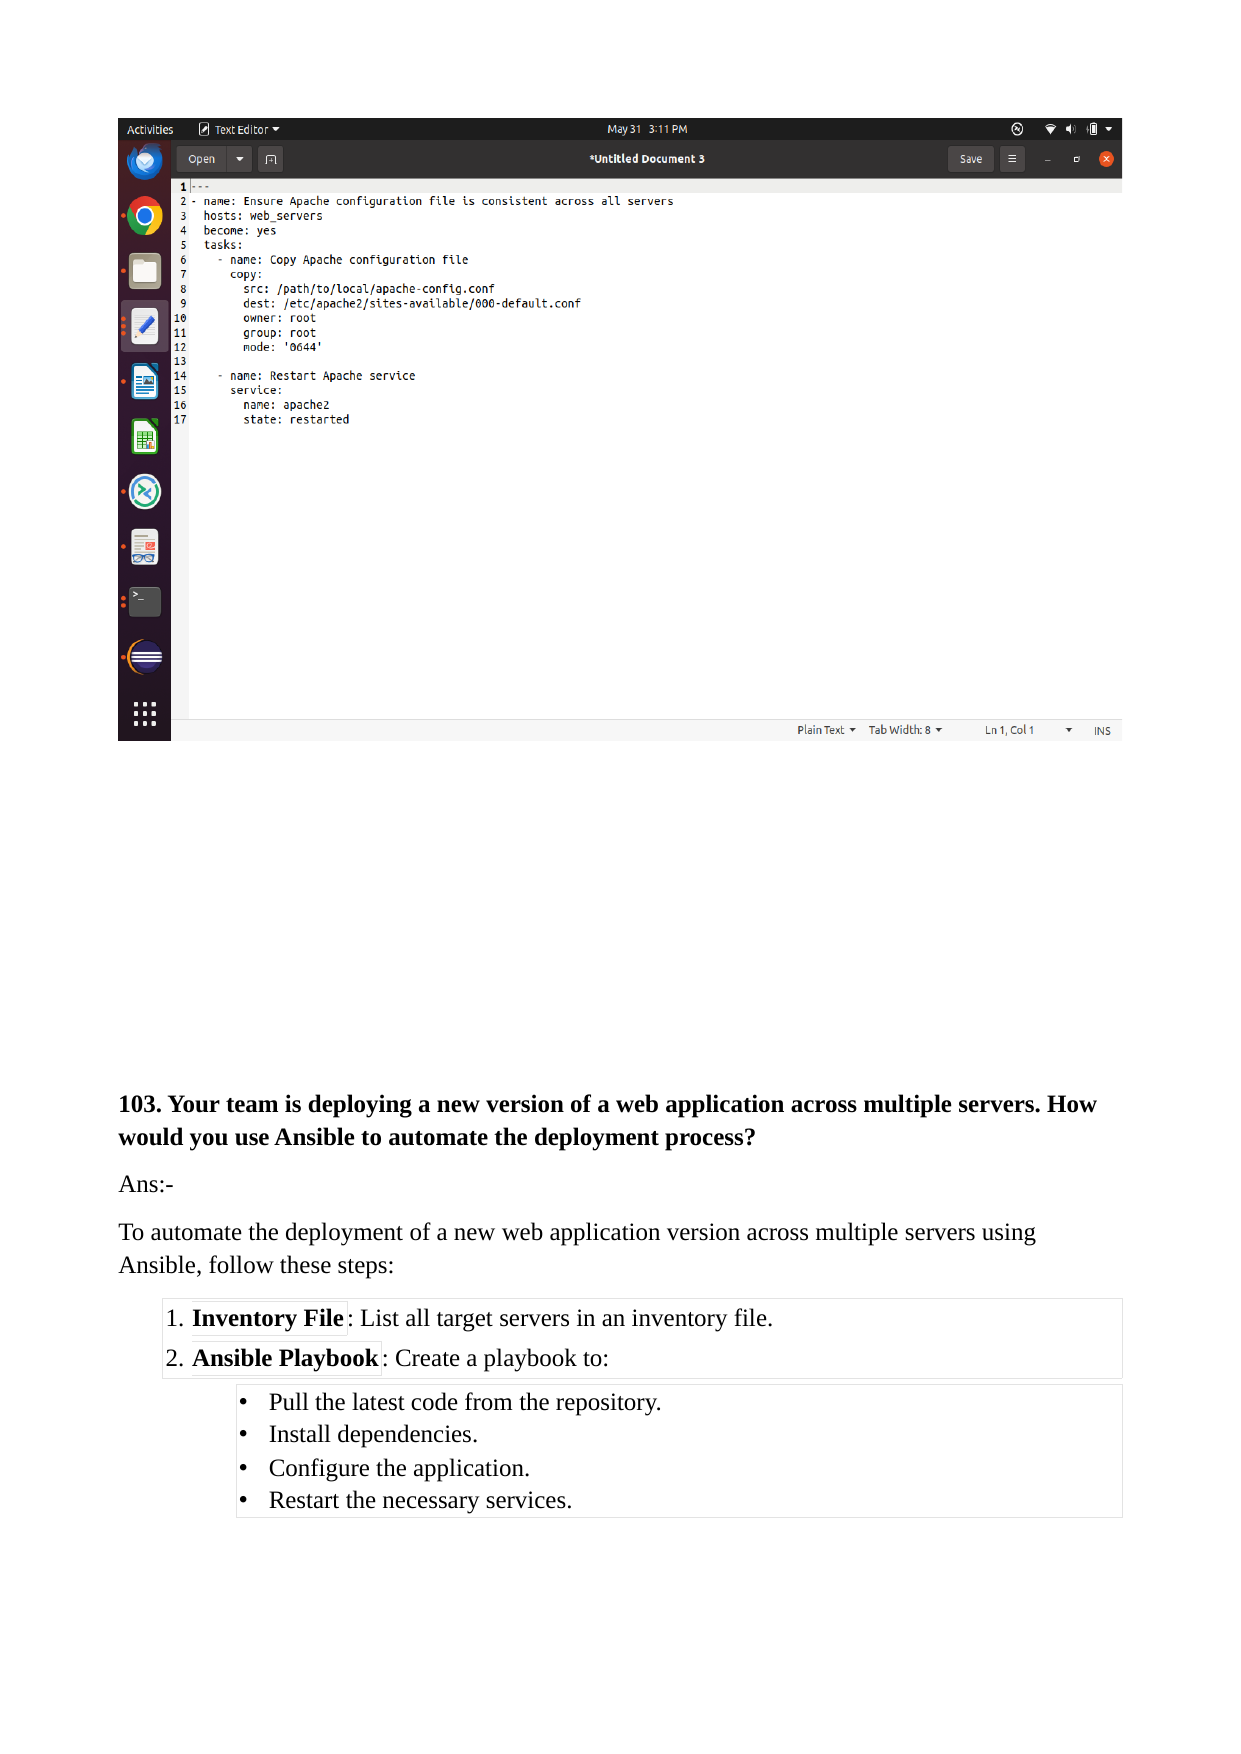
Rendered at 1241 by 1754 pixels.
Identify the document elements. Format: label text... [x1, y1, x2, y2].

list Inventory File: List all target servers in an inventory file. [163, 1299, 1122, 1335]
list Ansible Playbook: Create a playbook to: [163, 1337, 1122, 1378]
list Install dependencies. [237, 1417, 1122, 1448]
list Pull the latest code from the repository. [237, 1385, 1122, 1415]
list Configure the application. [237, 1449, 1122, 1481]
text To automate the deployment of a new web application version across multiple servers using Ansible, follow these steps: [118, 1217, 1122, 1279]
text 103. Your team is deploying a new version of a web application across multiple servers. How would you use Ansible to automate the deployment process? [118, 1089, 1122, 1150]
text Ans:- [118, 1169, 1122, 1198]
list Restart the necessary services. [237, 1483, 1122, 1517]
picture [118, 118, 1123, 741]
